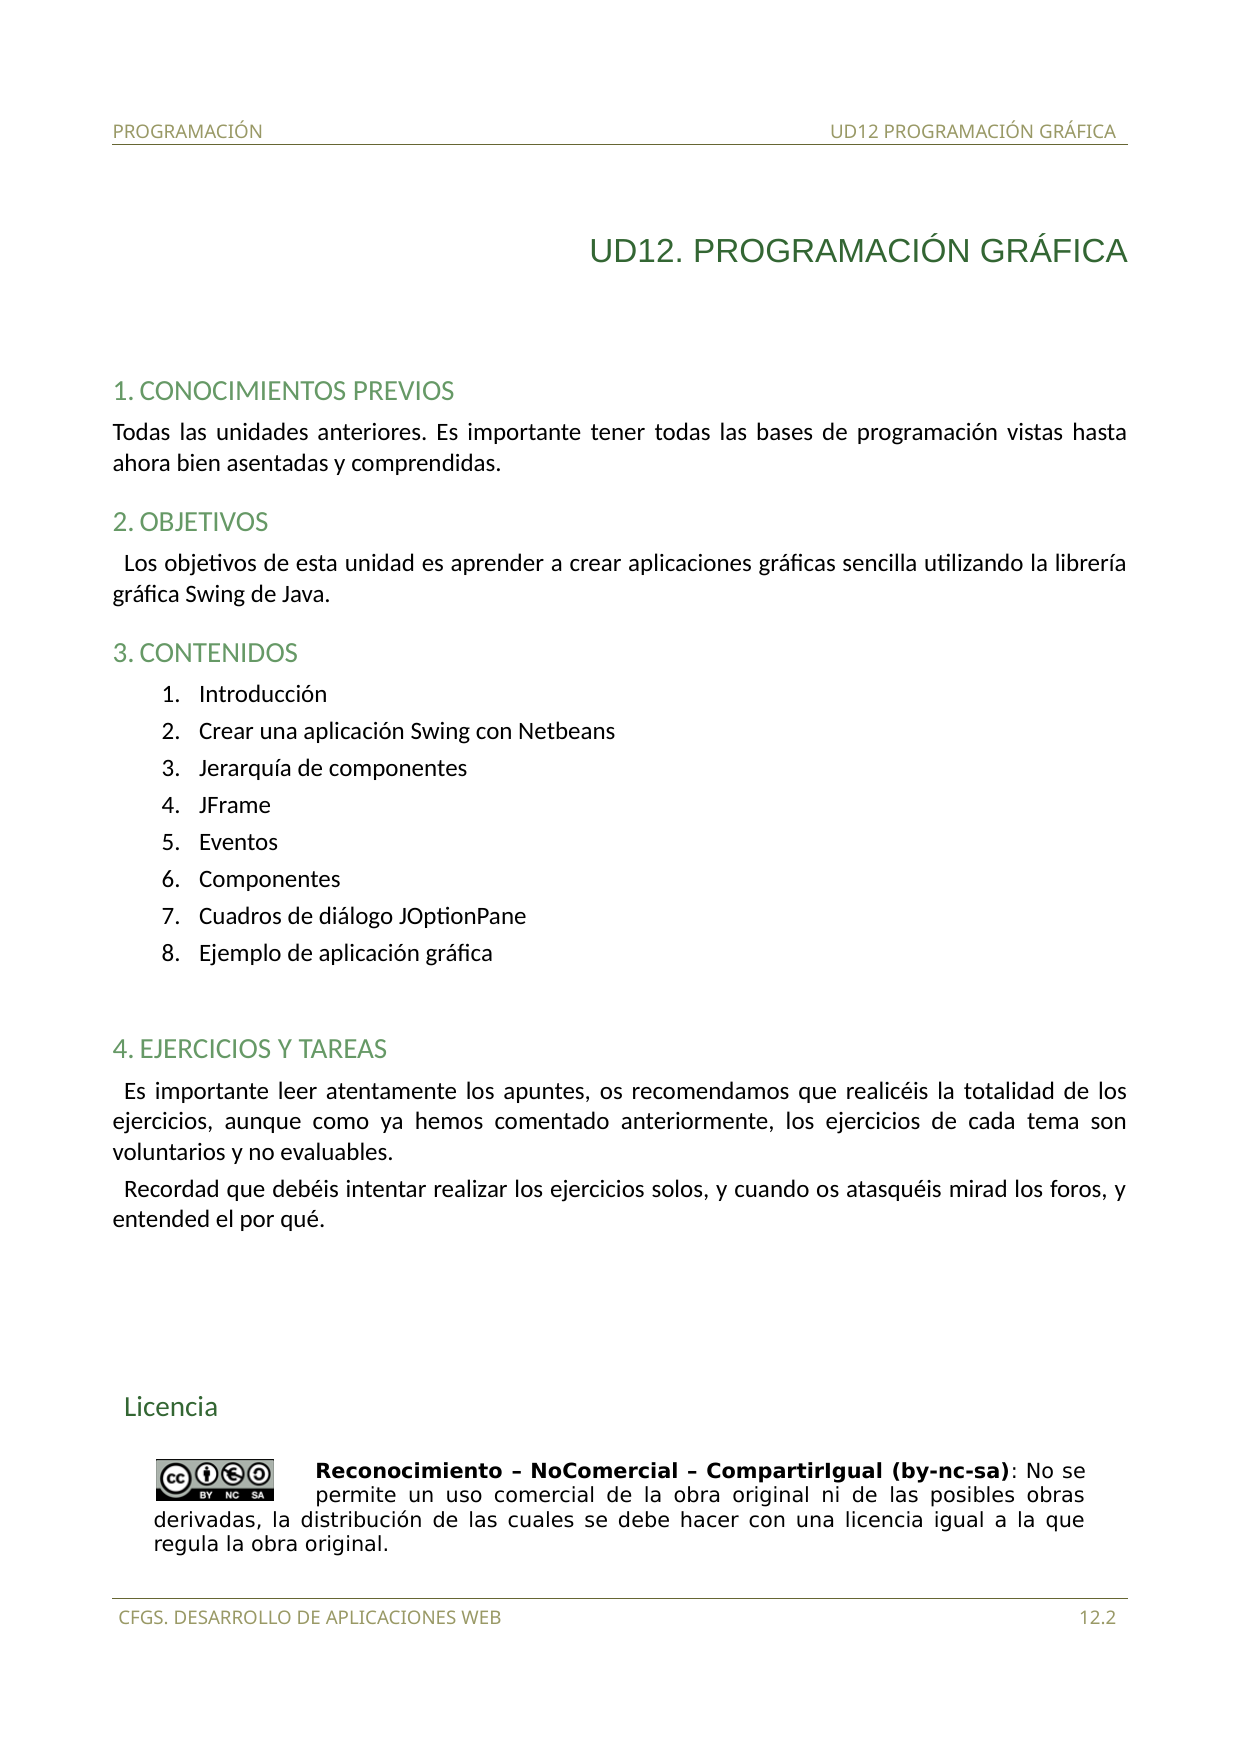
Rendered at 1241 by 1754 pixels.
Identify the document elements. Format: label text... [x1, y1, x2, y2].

text Es importante leer atentamente los apuntes, os recomendamos que realicéis la totalidad de los ejercicios, aunque como ya hemos comentado anteriormente, los ejercicios de cada tema son voluntarios y no evaluables. [112, 1075, 1128, 1166]
text Recordad que debéis intentar realizar los ejercicios solos, y cuando os atasquéis mirad los foros, y entended el por qué. [112, 1173, 1128, 1234]
list Crear una aplicación Swing con Netbeans [150, 715, 1128, 746]
subtitle Objetivos [112, 503, 1128, 538]
subtitle Conocimientos previos [112, 372, 1128, 407]
text Reconocimiento – NoComercial – CompartirIgual (by-nc-sa): No se permite un uso comercial de la obra original ni de las posibles obras derivadas, la distribución de las cuales se debe hacer con una licencia igual a la que regula la obra original. [153, 1459, 1086, 1556]
list Eventos [150, 826, 1128, 857]
text Licencia [112, 1388, 1128, 1424]
text Todas las unidades anteriores. Es importante tener todas las bases de programación vistas hasta ahora bien asentadas y comprendidas. [112, 416, 1128, 477]
subtitle Contenidos [112, 634, 1128, 669]
list Cuadros de diálogo JOptionPane [150, 900, 1128, 931]
list JFrame [150, 789, 1128, 820]
list Introducción [150, 678, 1128, 709]
subtitle Ejercicios y tareas [112, 1030, 1128, 1066]
picture [156, 1459, 274, 1501]
list Ejemplo de aplicación gráfica [150, 937, 1128, 968]
list Jerarquía de componentes [150, 752, 1128, 783]
text Los objetivos de esta unidad es aprender a crear aplicaciones gráficas sencilla utilizando la librería gráfica Swing de Java. [112, 547, 1128, 608]
list Componentes [150, 863, 1128, 894]
text UD12. Programación gráficA [112, 231, 1128, 269]
